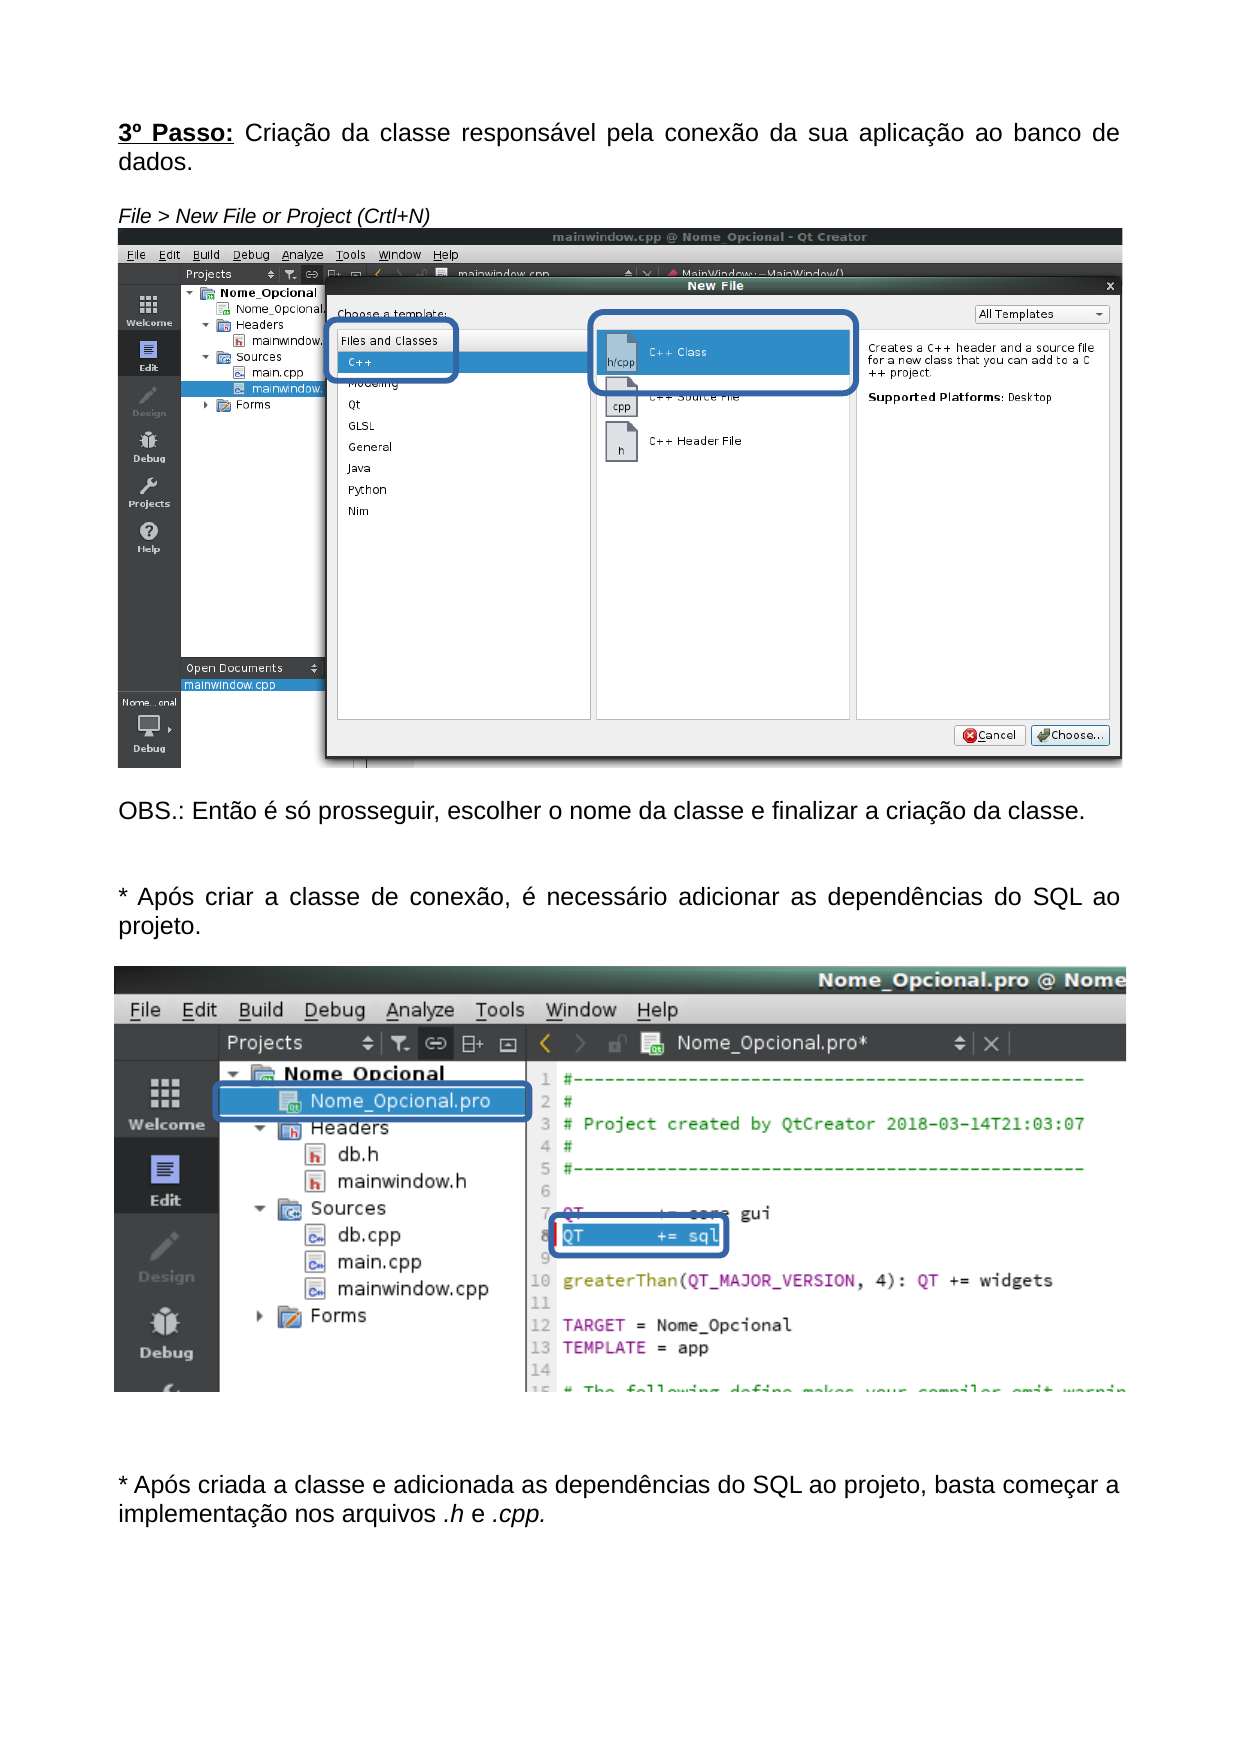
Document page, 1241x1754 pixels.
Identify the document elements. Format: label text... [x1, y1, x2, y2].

text * Após criar a classe de conexão, é necessário adicionar as dependências do SQL ao projeto. [118, 882, 1122, 940]
text 3º Passo: Criação da classe responsável pela conexão da sua aplicação ao banco de dados. [118, 118, 1122, 176]
text OBS.: Então é só prosseguir, escolher o nome da classe e finalizar a criação da classe. [118, 796, 1122, 825]
picture [117, 228, 1123, 768]
text File > New File or Project (Crtl+N) [118, 204, 1122, 228]
text * Após criada a classe e adicionada as dependências do SQL ao projeto, basta começar a implementação nos arquivos .h e .cpp. [118, 1471, 1122, 1528]
